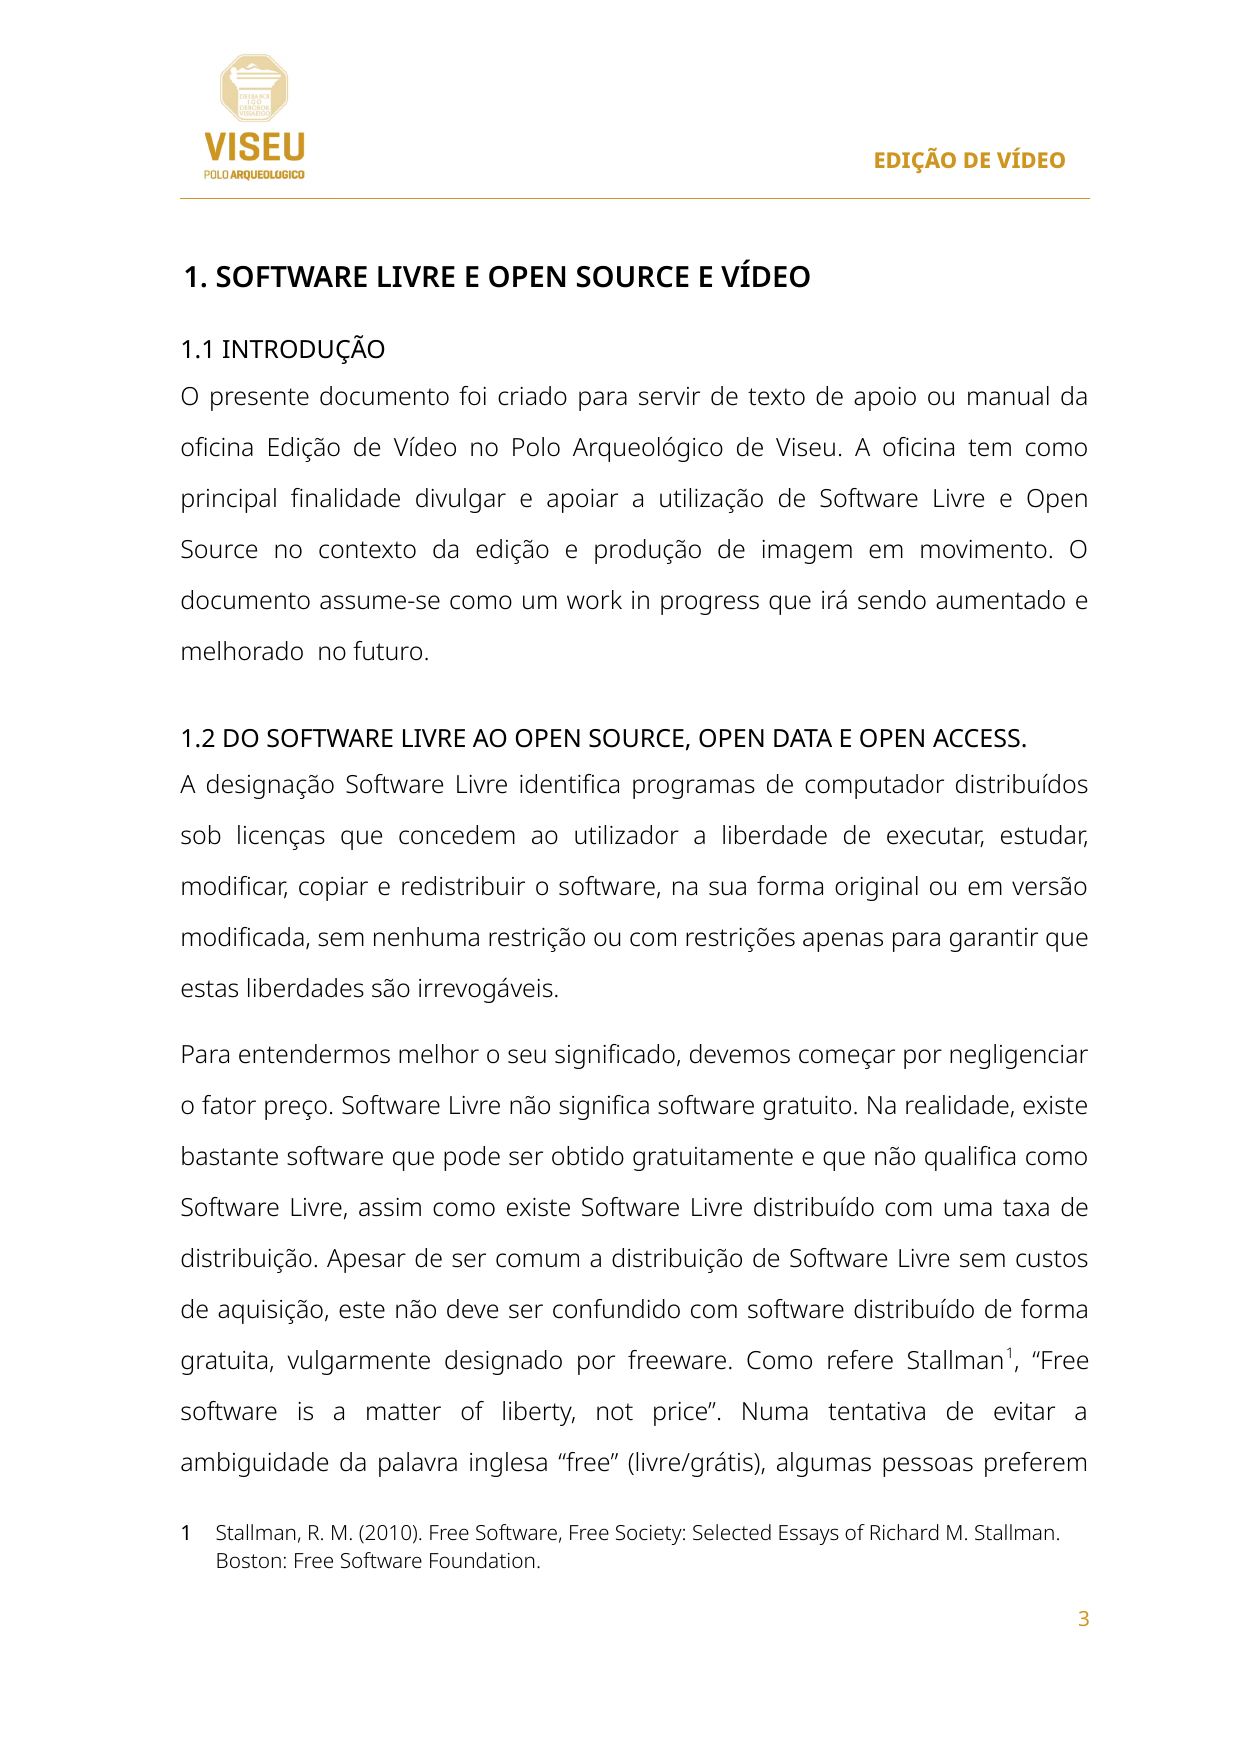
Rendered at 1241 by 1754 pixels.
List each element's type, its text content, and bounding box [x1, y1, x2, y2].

subtitle 1.1 Introdução [180, 332, 1090, 366]
text A designação Software Livre identifica programas de computador distribuídos sob licenças que concedem ao utilizador a liberdade de executar, estudar, modificar, copiar e redistribuir o software, na sua forma original ou em versão modificada, sem nenhuma restrição ou com restrições apenas para garantir que estas liberdades são irrevogáveis. [180, 767, 1090, 1005]
text O presente documento foi criado para servir de texto de apoio ou manual da oficina Edição de Vídeo no Polo Arqueológico de Viseu. A oficina tem como principal finalidade divulgar e apoiar a utilização de Software Livre e Open Source no contexto da edição e produção de imagem em movimento. O documento assume-se como um work in progress que irá sendo aumentado e melhorado no futuro. [180, 378, 1090, 668]
subtitle 1.2 Do Software Livre ao Open Source, Open Data e Open Access. [180, 720, 1090, 754]
text Stallman, R. M. (2010). Free Software, Free Society: Selected Essays of Richard M. Stallman. Boston: Free Software Foundation. [180, 1518, 1090, 1575]
subtitle 1. Software Livre e Open Source e VÍDEO [180, 253, 1090, 299]
text Para entendermos melhor o seu significado, devemos começar por negligenciar o fator preço. Software Livre não significa software gratuito. Na realidade, existe bastante software que pode ser obtido gratuitamente e que não qualifica como Software Livre, assim como existe Software Livre distribuído com uma taxa de distribuição. Apesar de ser comum a distribuição de Software Livre sem custos de aquisição, este não deve ser confundido com software distribuído de forma gratuita, vulgarmente designado por freeware. Como refere Stallman, “Free software is a matter of liberty, not price”. Numa tentativa de evitar a ambiguidade da palavra inglesa “free” (livre/grátis), algumas pessoas preferem [180, 1037, 1090, 1479]
